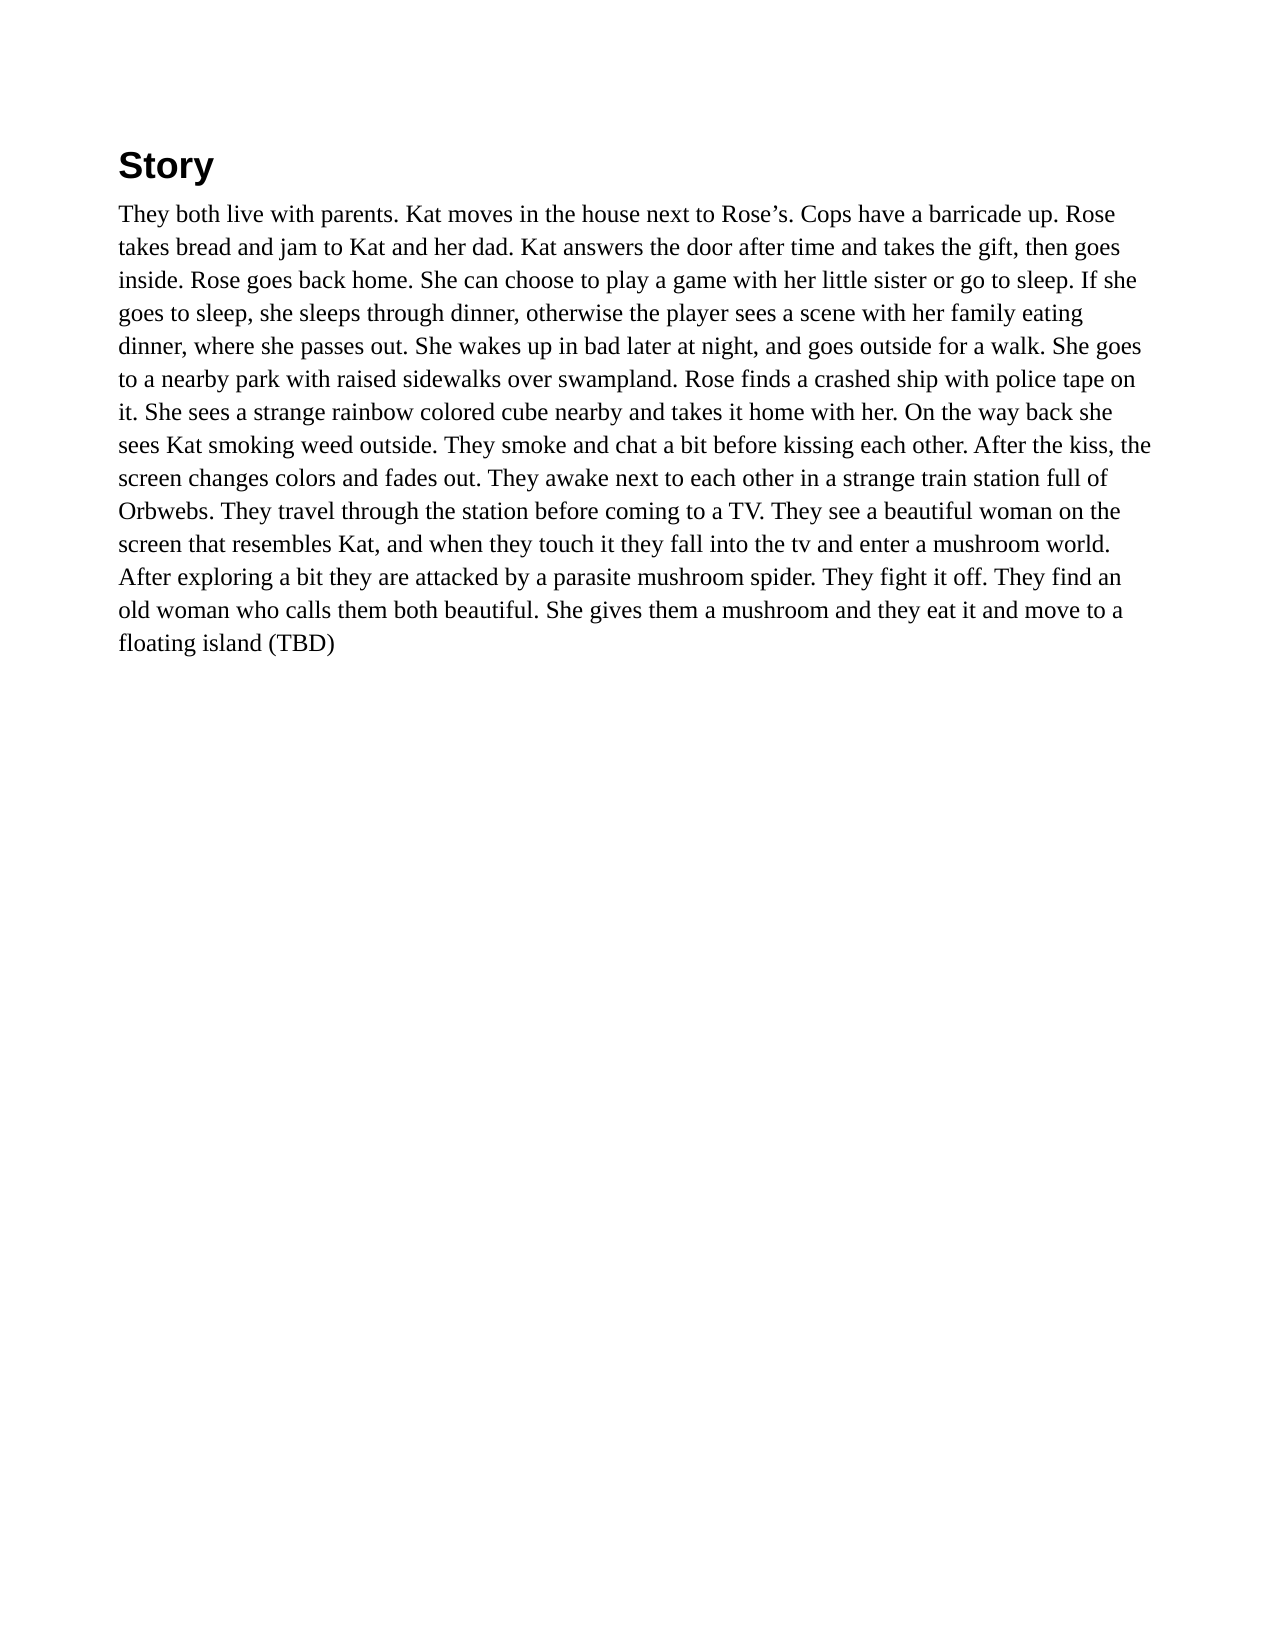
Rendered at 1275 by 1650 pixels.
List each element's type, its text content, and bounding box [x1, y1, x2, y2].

subtitle Story [118, 143, 1157, 186]
text They both live with parents. Kat moves in the house next to Rose’s. Cops have a barricade up. Rose takes bread and jam to Kat and her dad. Kat answers the door after time and takes the gift, then goes inside. Rose goes back home. She can choose to play a game with her little sister or go to sleep. If she goes to sleep, she sleeps through dinner, otherwise the player sees a scene with her family eating dinner, where she passes out. She wakes up in bad later at night, and goes outside for a walk. She goes to a nearby park with raised sidewalks over swampland. Rose finds a crashed ship with police tape on it. She sees a strange rainbow colored cube nearby and takes it home with her. On the way back she sees Kat smoking weed outside. They smoke and chat a bit before kissing each other. After the kiss, the screen changes colors and fades out. They awake next to each other in a strange train station full of Orbwebs. They travel through the station before coming to a TV. They see a beautiful woman on the screen that resembles Kat, and when they touch it they fall into the tv and enter a mushroom world. After exploring a bit they are attacked by a parasite mushroom spider. They fight it off. They find an old woman who calls them both beautiful. She gives them a mushroom and they eat it and move to a floating island (TBD) [118, 199, 1157, 657]
